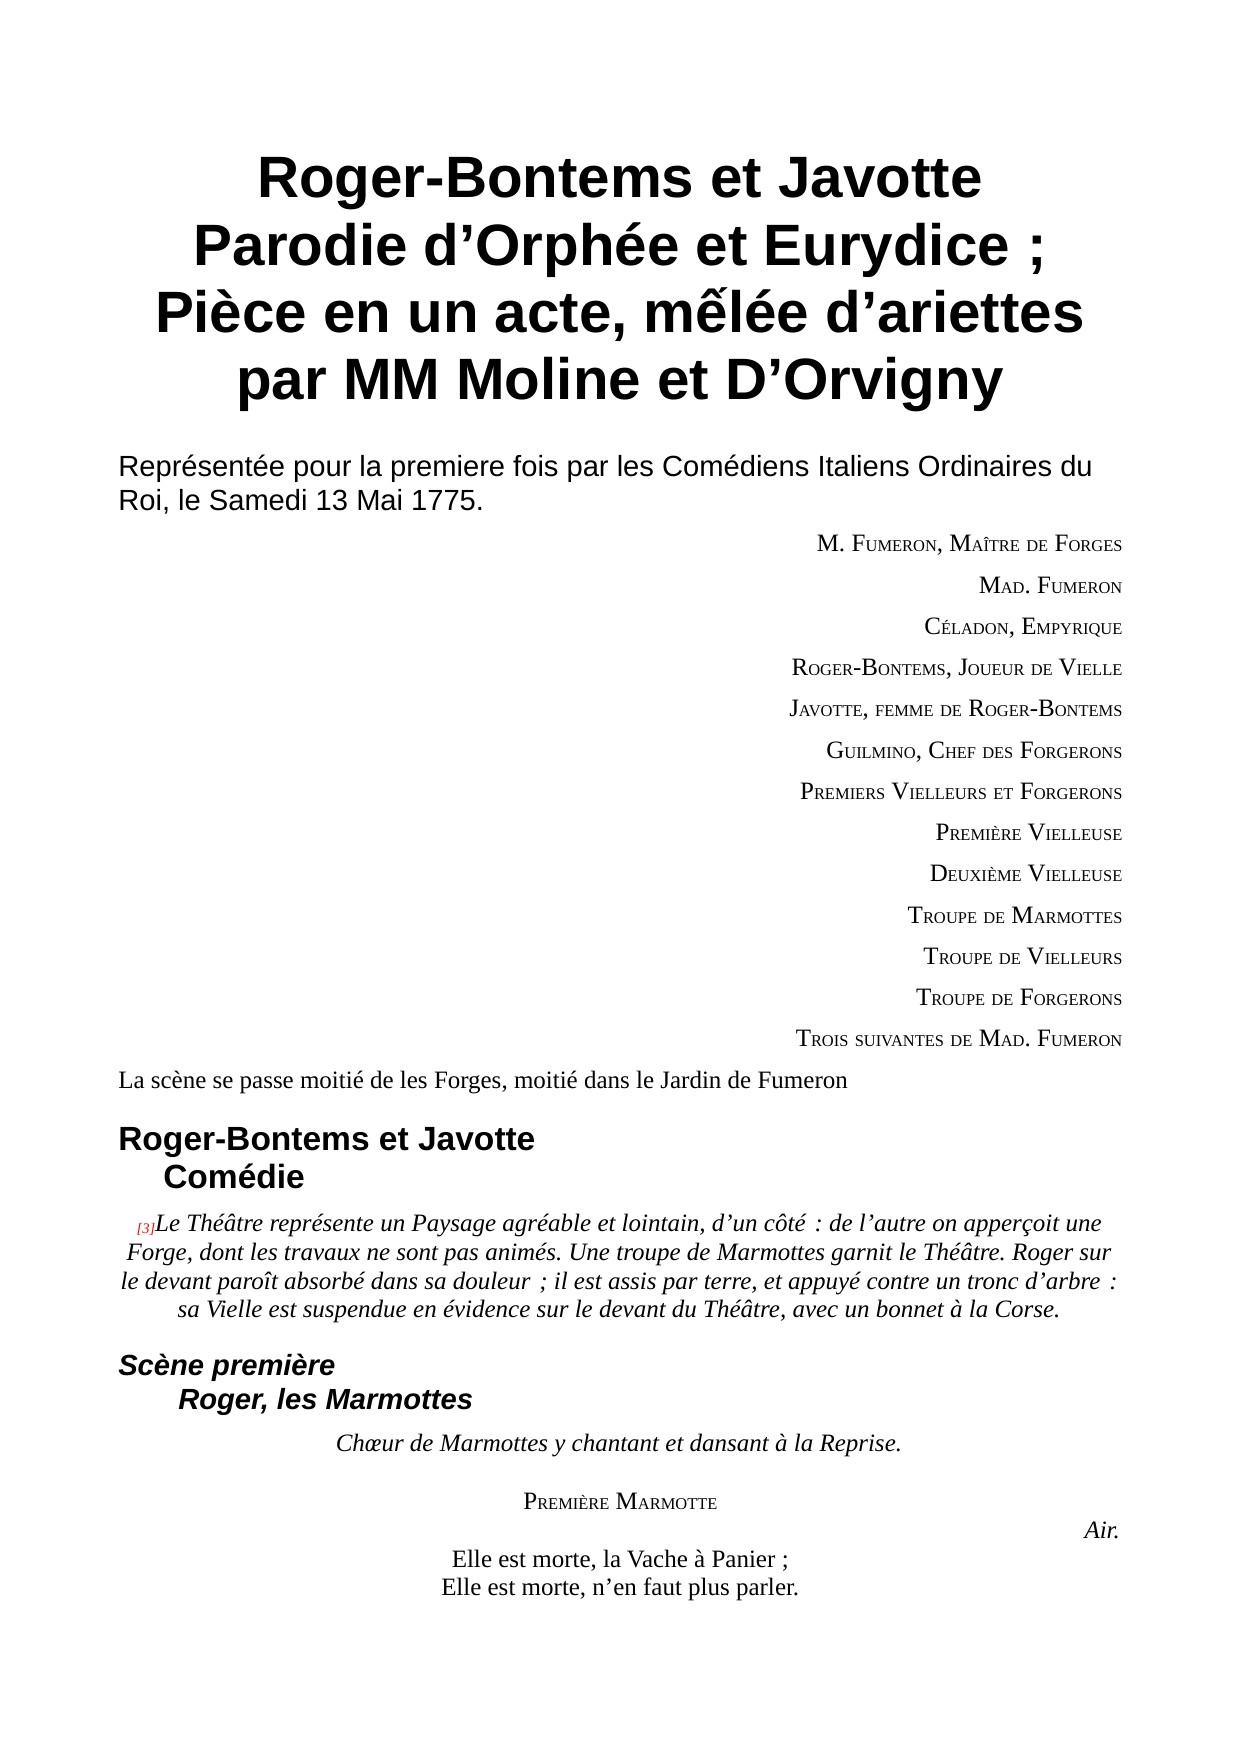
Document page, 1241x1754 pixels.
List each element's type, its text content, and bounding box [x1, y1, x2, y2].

text La scène se passe moitié de les Forges, moitié dans le Jardin de Fumeron [118, 1065, 1122, 1093]
text Air. [118, 1515, 1122, 1544]
subtitle Roger-Bontems et Javotte Comédie [118, 1118, 1122, 1196]
text [3]Le Théâtre représente un Paysage agréable et lointain, d’un côté : de l’autre on apperçoit une Forge, dont les travaux ne sont pas animés. Une troupe de Marmottes garnit le Théâtre. Roger sur le devant paroît absorbé dans sa douleur ; il est assis par terre, et appuyé contre un tronc d’arbre : sa Vielle est suspendue en évidence sur le devant du Théâtre, avec un bonnet à la Corse. [118, 1208, 1122, 1323]
text Troupe de Vielleurs [118, 941, 1122, 970]
text Troupe de Marmottes [118, 900, 1122, 928]
text Chœur de Marmottes y chantant et dansant à la Reprise. [118, 1428, 1122, 1457]
text Roger-Bontems, Joueur de Vielle [118, 652, 1122, 681]
subtitle Représentée pour la premiere fois par les Comédiens Italiens Ordinaires du Roi, le Samedi 13 Mai 1775. [118, 449, 1122, 516]
title Roger-Bontems et Javotte Parodie d’Orphée et Eurydice ; Pièce en un acte, mếlée d’ariettes par MM Moline et D’Orvigny [118, 143, 1122, 411]
subtitle Scène première Roger, les Marmottes [118, 1348, 1122, 1415]
text Trois suivantes de Mad. Fumeron [118, 1023, 1122, 1052]
text Premiers Vielleurs et Forgerons [118, 776, 1122, 805]
text M. Fumeron, Maître de Forges [118, 528, 1122, 557]
text Javotte, femme de Roger-Bontems [118, 693, 1122, 722]
text Deuxième Vielleuse [118, 858, 1122, 887]
text Mad. Fumeron [118, 570, 1122, 598]
text Guilmino, Chef des Forgerons [118, 735, 1122, 763]
text Elle est morte, n’en faut plus parler. [118, 1572, 1122, 1601]
text Troupe de Forgerons [118, 982, 1122, 1011]
text Première Vielleuse [118, 817, 1122, 846]
text Première Marmotte [118, 1486, 1122, 1515]
text Céladon, Empyrique [118, 611, 1122, 640]
text Elle est morte, la Vache à Panier ; [118, 1544, 1122, 1572]
